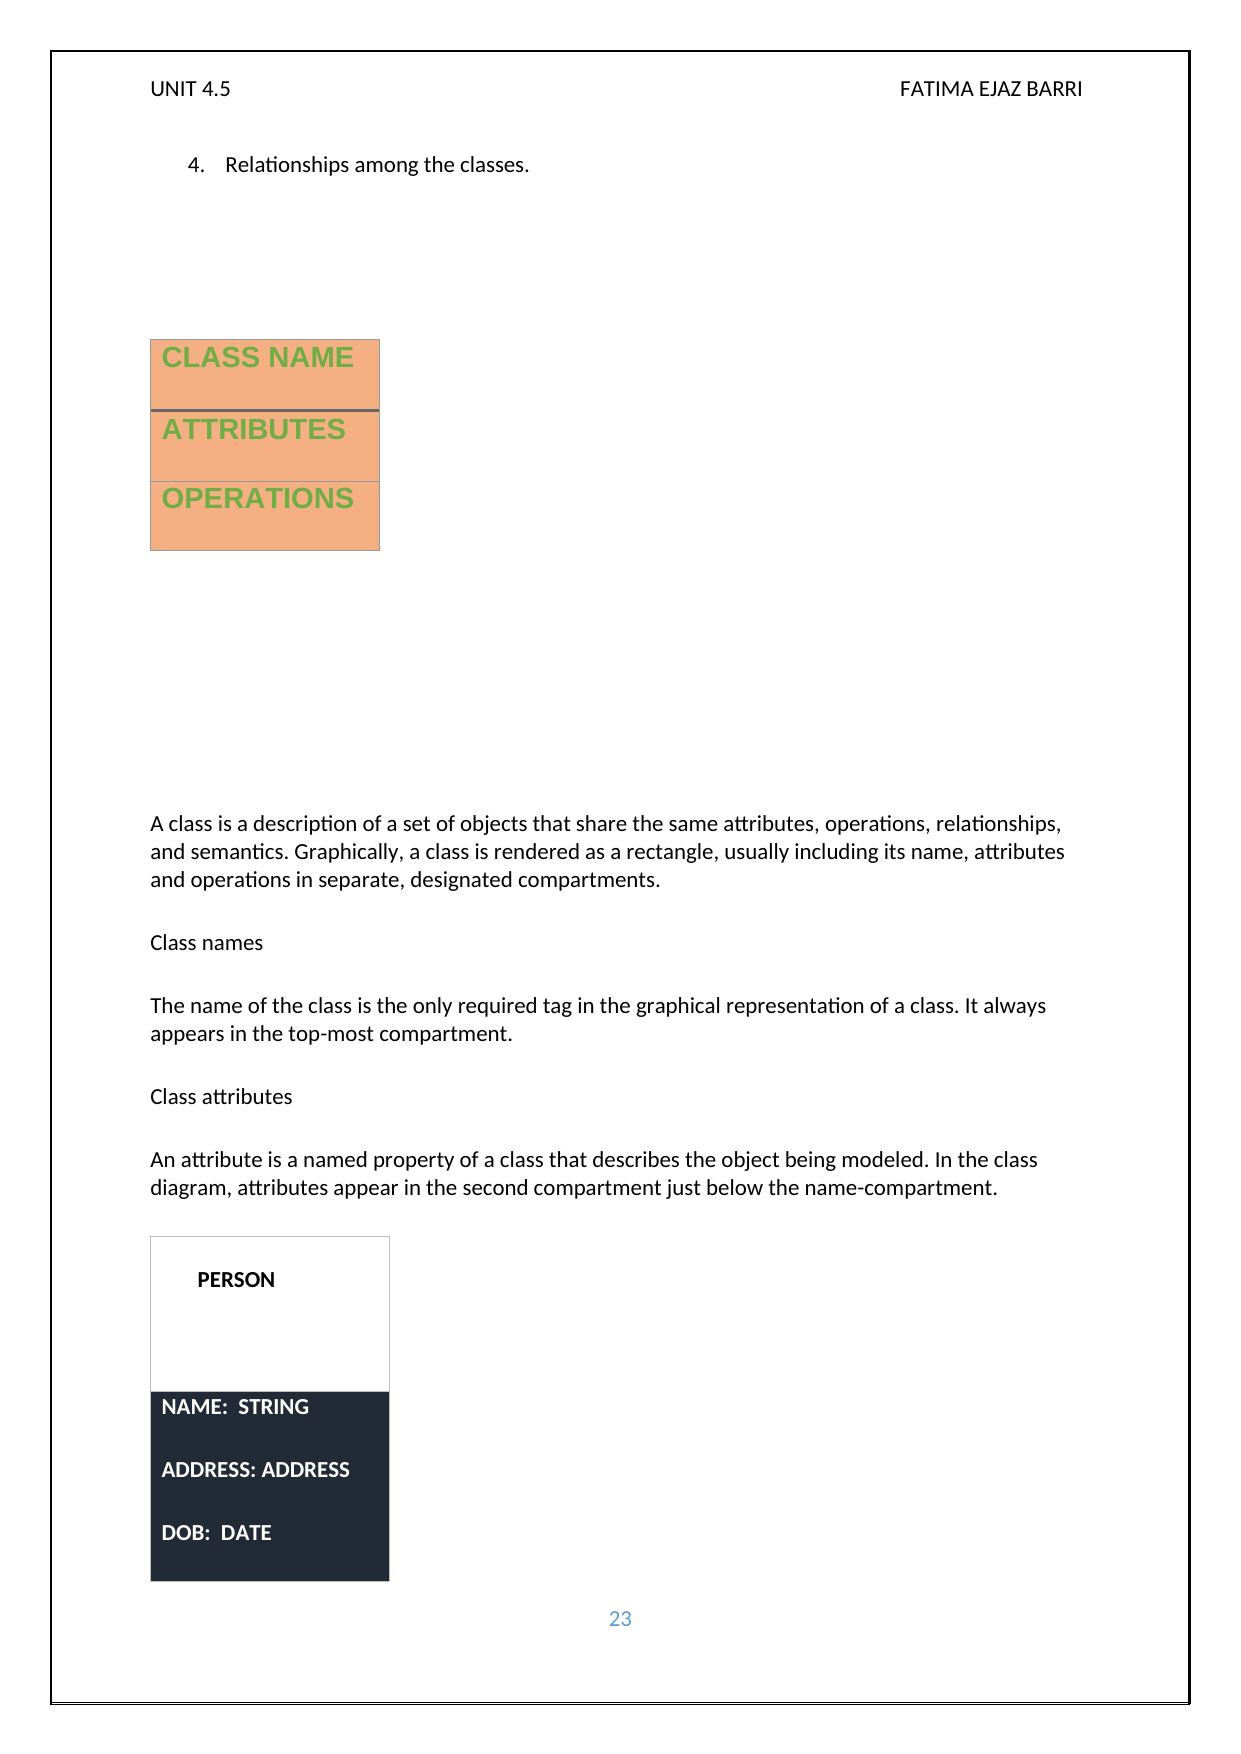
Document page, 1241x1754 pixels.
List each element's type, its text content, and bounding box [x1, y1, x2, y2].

table_header CLASS NAME [151, 340, 379, 409]
table_cell ATTRIBUTES [151, 412, 379, 481]
text Class attributes [150, 1082, 1090, 1110]
table_cell OPERATIONS [151, 482, 379, 550]
list Relationships among the classes. [188, 150, 1090, 178]
text Class names [150, 928, 1090, 956]
text An attribute is a named property of a class that describes the object being modeled. In the class diagram, attributes appear in the second compartment just below the name-compartment. [150, 1145, 1090, 1201]
text A class is a description of a set of objects that share the same attributes, operations, relationships, and semantics. Graphically, a class is rendered as a rectangle, usually including its name, attributes and operations in separate, designated compartments. [150, 809, 1090, 893]
text The name of the class is the only required tag in the graphical representation of a class. It always appears in the top-most compartment. [150, 991, 1090, 1047]
table_header PERSON [151, 1237, 389, 1391]
table_cell NAME: STRING ADDRESS: ADDRESS DOB: DATE [151, 1392, 389, 1581]
